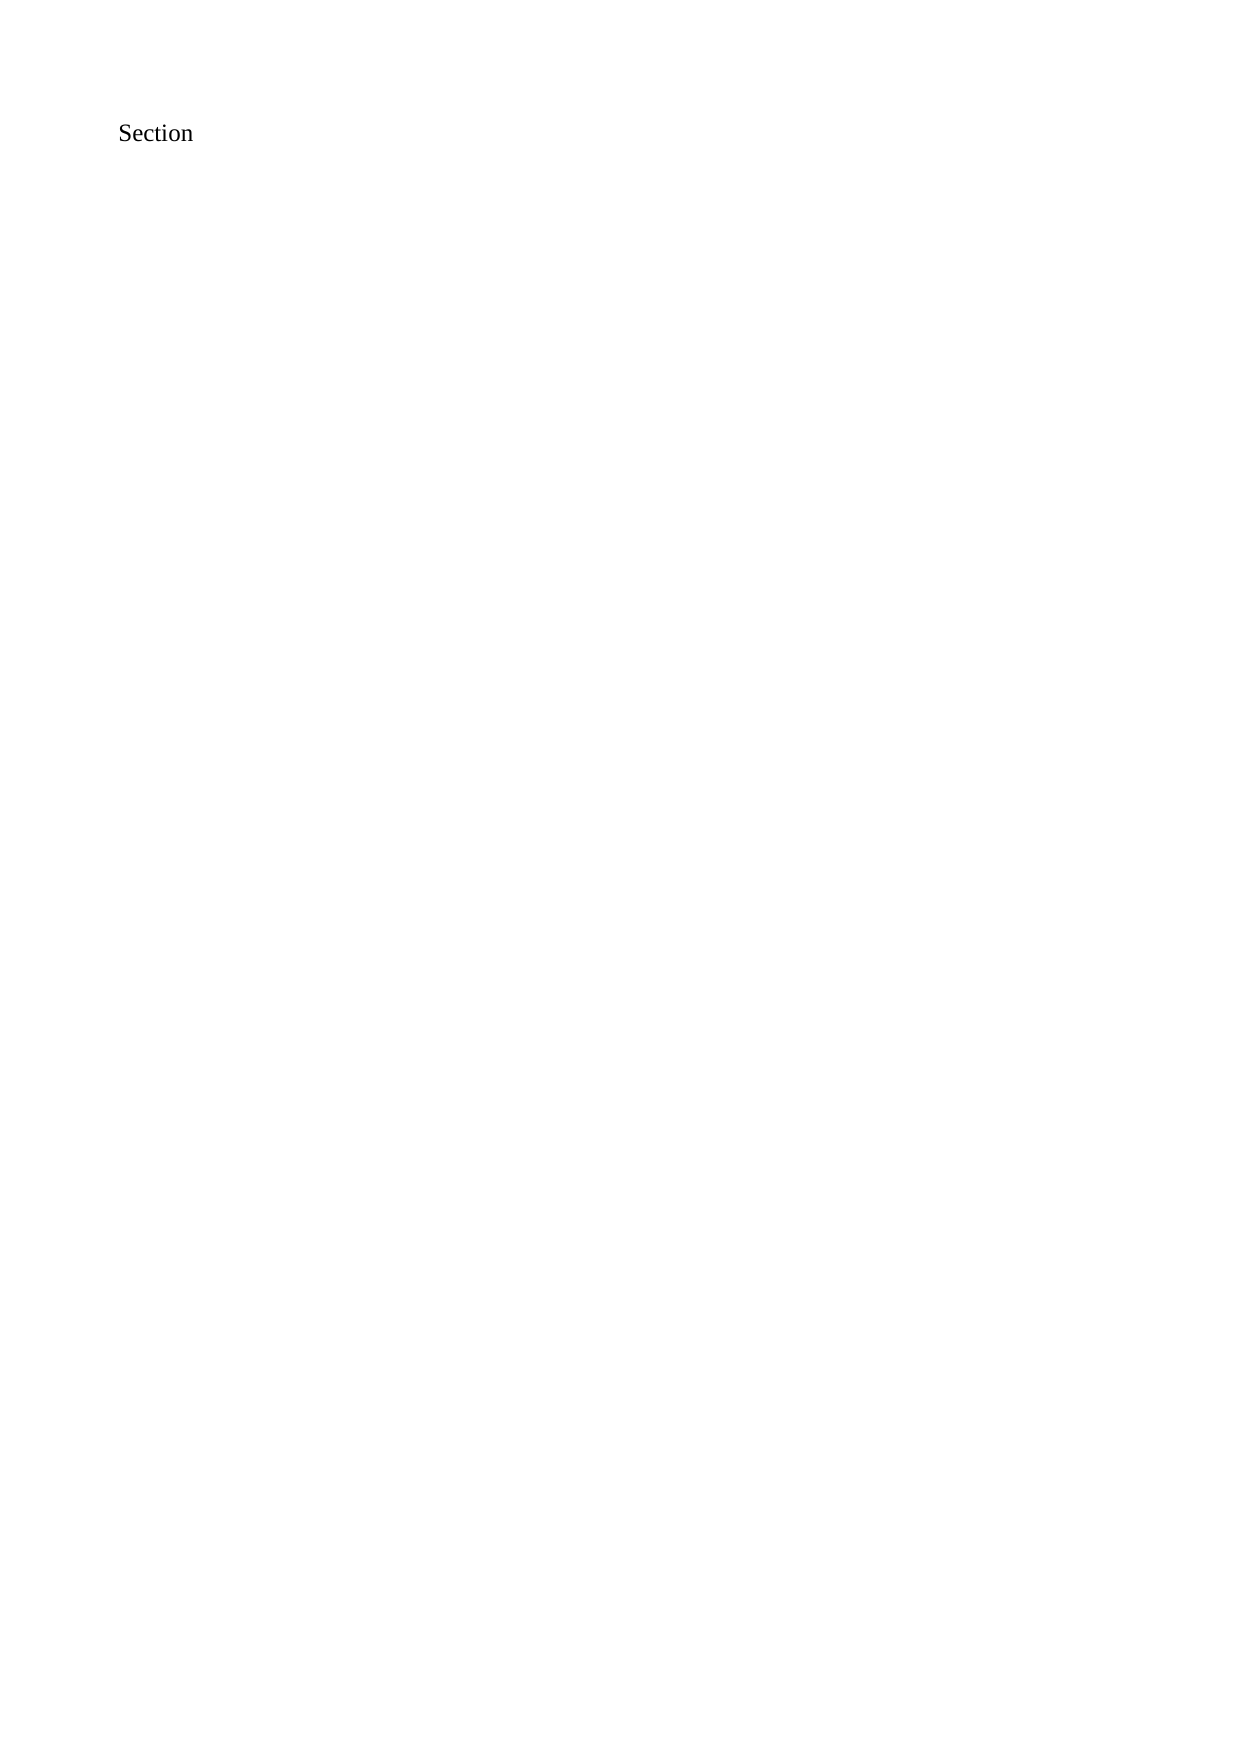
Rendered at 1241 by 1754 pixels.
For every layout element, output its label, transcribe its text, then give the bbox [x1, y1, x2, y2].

text Section [118, 118, 1122, 147]
